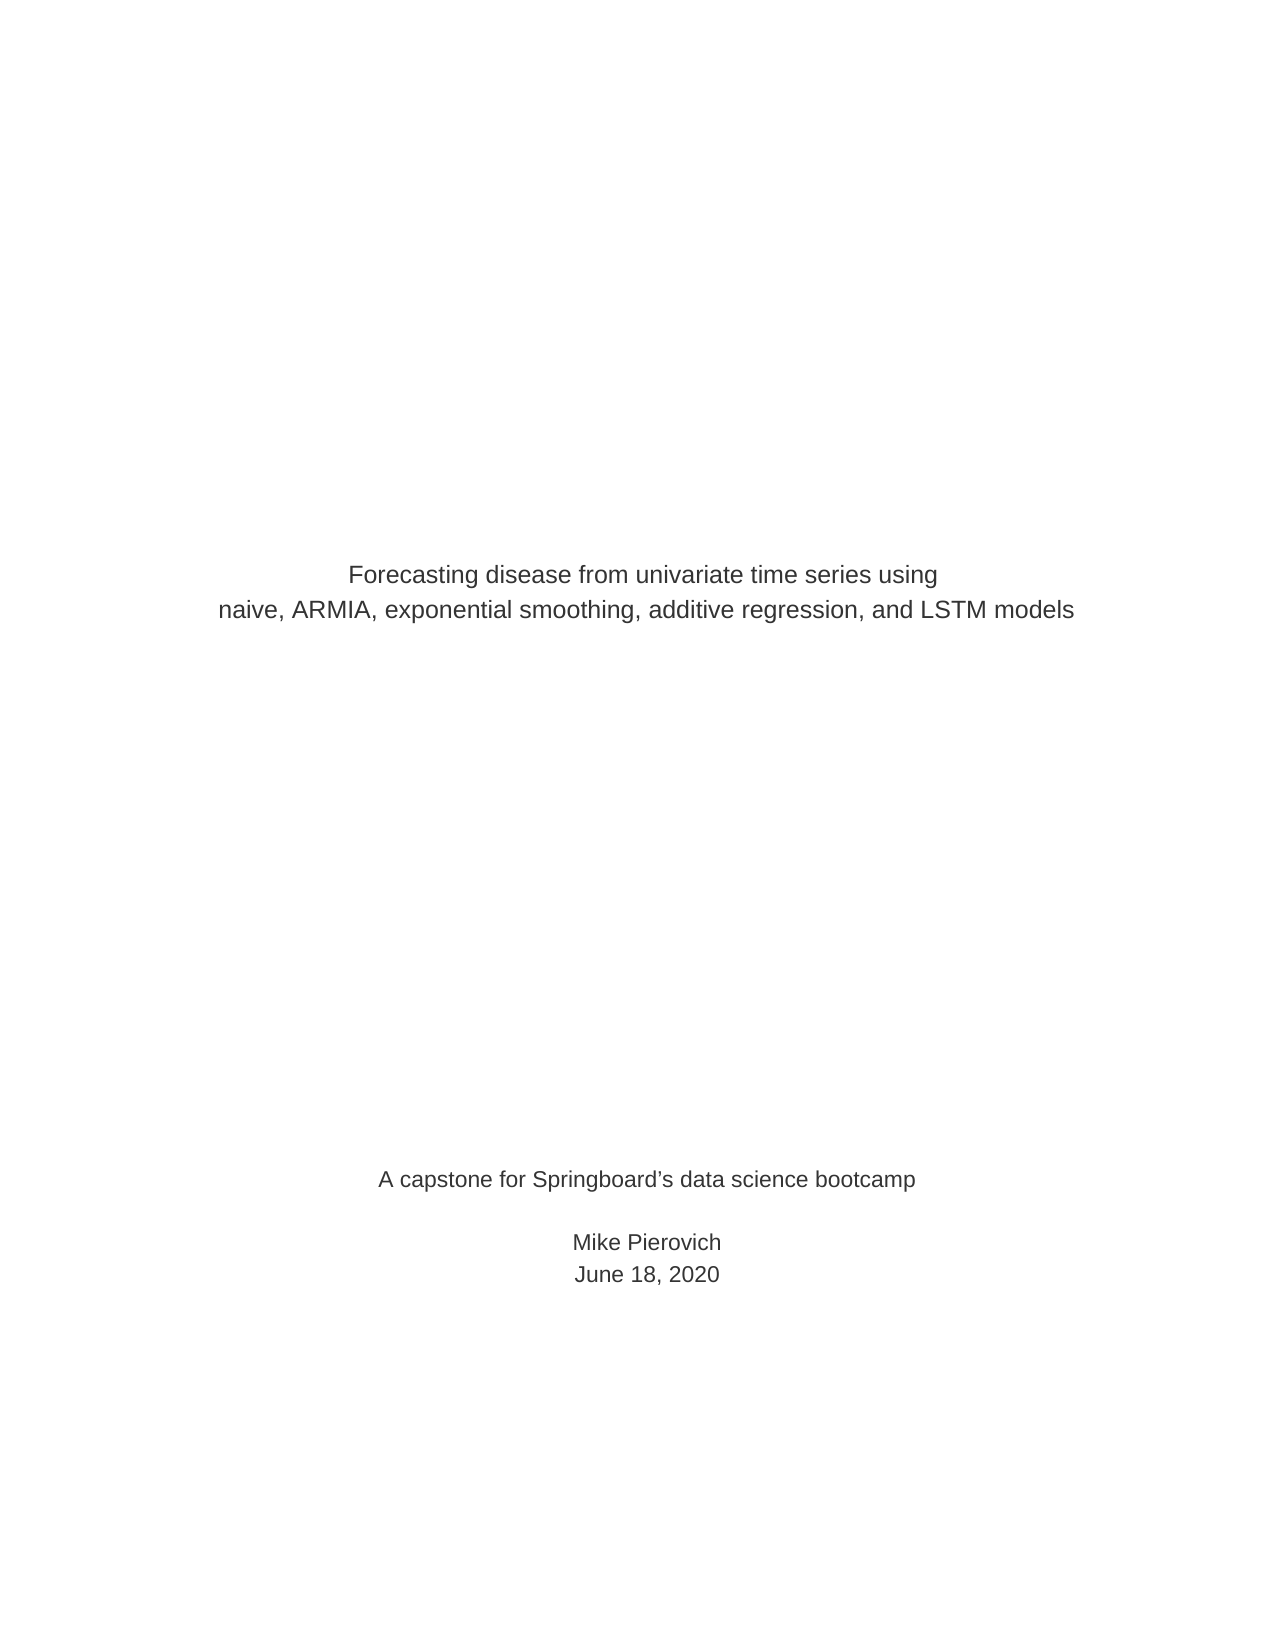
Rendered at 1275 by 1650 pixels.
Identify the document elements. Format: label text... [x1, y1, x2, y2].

text June 18, 2020 [94, 1261, 1200, 1287]
text A capstone for Springboard’s data science bootcamp [94, 1166, 1200, 1224]
text Forecasting disease from univariate time series using naive, ARMIA, exponential smoothing, additive regression, and LSTM models [94, 560, 1200, 623]
text Mike Pierovich [94, 1229, 1200, 1255]
